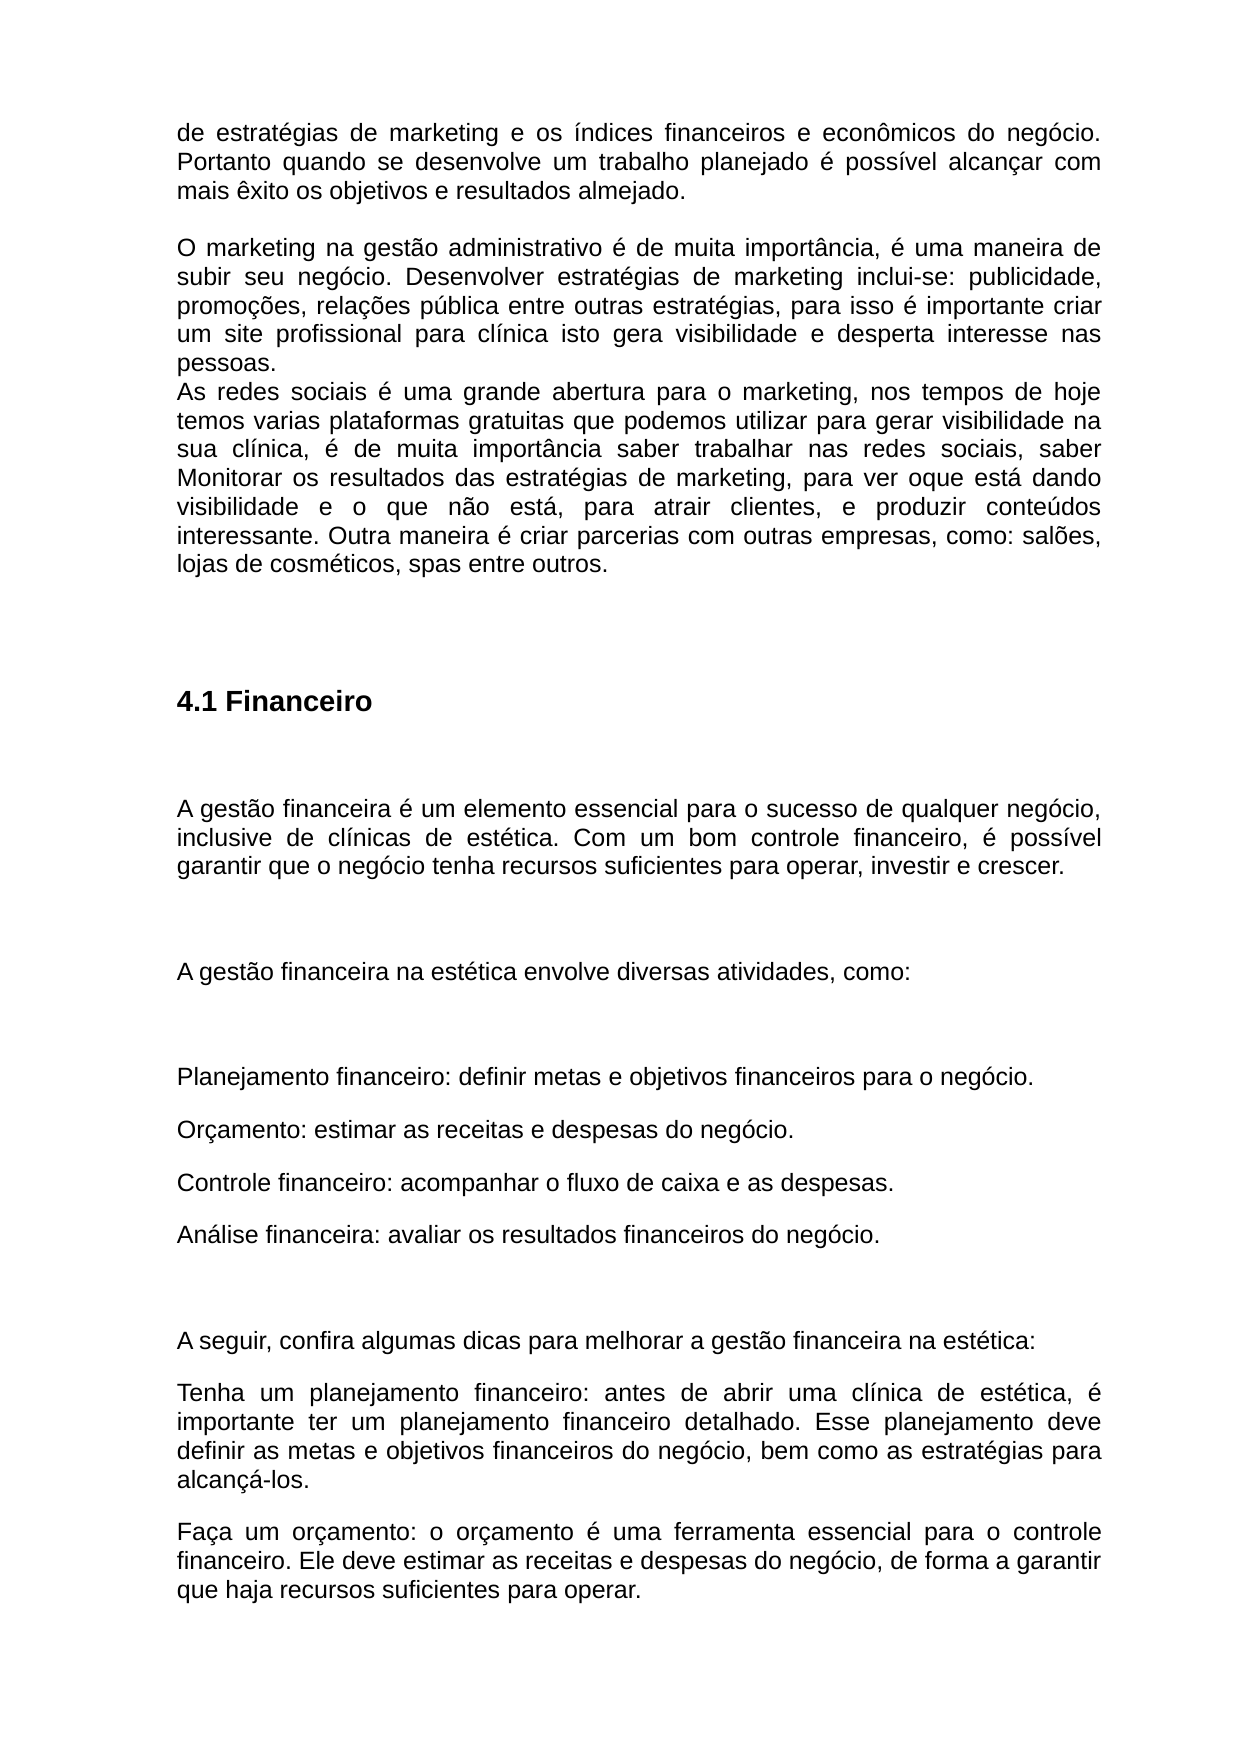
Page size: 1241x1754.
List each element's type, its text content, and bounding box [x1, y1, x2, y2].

list As redes sociais é uma grande abertura para o marketing, nos tempos de hoje temos varias plataformas gratuitas que podemos utilizar para gerar visibilidade na sua clínica, é de muita importância saber trabalhar nas redes sociais, saber Monitorar os resultados das estratégias de marketing, para ver oque está dando visibilidade e o que não está, para atrair clientes, e produzir conteúdos interessante. Outra maneira é criar parcerias com outras empresas, como: salões, lojas de cosméticos, spas entre outros. [177, 377, 1103, 578]
text Análise financeira: avaliar os resultados financeiros do negócio. [177, 1220, 1103, 1249]
list de estratégias de marketing e os índices financeiros e econômicos do negócio. Portanto quando se desenvolve um trabalho planejado é possível alcançar com mais êxito os objetivos e resultados almejado. [177, 118, 1103, 204]
text A gestão financeira na estética envolve diversas atividades, como: [177, 957, 1103, 985]
text Faça um orçamento: o orçamento é uma ferramenta essencial para o controle financeiro. Ele deve estimar as receitas e despesas do negócio, de forma a garantir que haja recursos suficientes para operar. [177, 1517, 1103, 1603]
text Tenha um planejamento financeiro: antes de abrir uma clínica de estética, é importante ter um planejamento financeiro detalhado. Esse planejamento deve definir as metas e objetivos financeiros do negócio, bem como as estratégias para alcançá-los. [177, 1378, 1103, 1493]
text Orçamento: estimar as receitas e despesas do negócio. [177, 1115, 1103, 1143]
text A seguir, confira algumas dicas para melhorar a gestão financeira na estética: [177, 1326, 1103, 1354]
text Planejamento financeiro: definir metas e objetivos financeiros para o negócio. [177, 1062, 1103, 1091]
list O marketing na gestão administrativo é de muita importância, é uma maneira de subir seu negócio. Desenvolver estratégias de marketing inclui-se: publicidade, promoções, relações pública entre outras estratégias, para isso é importante criar um site profissional para clínica isto gera visibilidade e desperta interesse nas pessoas. [177, 233, 1103, 377]
text 4.1 Financeiro [177, 683, 1103, 717]
text A gestão financeira é um elemento essencial para o sucesso de qualquer negócio, inclusive de clínicas de estética. Com um bom controle financeiro, é possível garantir que o negócio tenha recursos suficientes para operar, investir e crescer. [177, 794, 1103, 880]
text Controle financeiro: acompanhar o fluxo de caixa e as despesas. [177, 1167, 1103, 1196]
